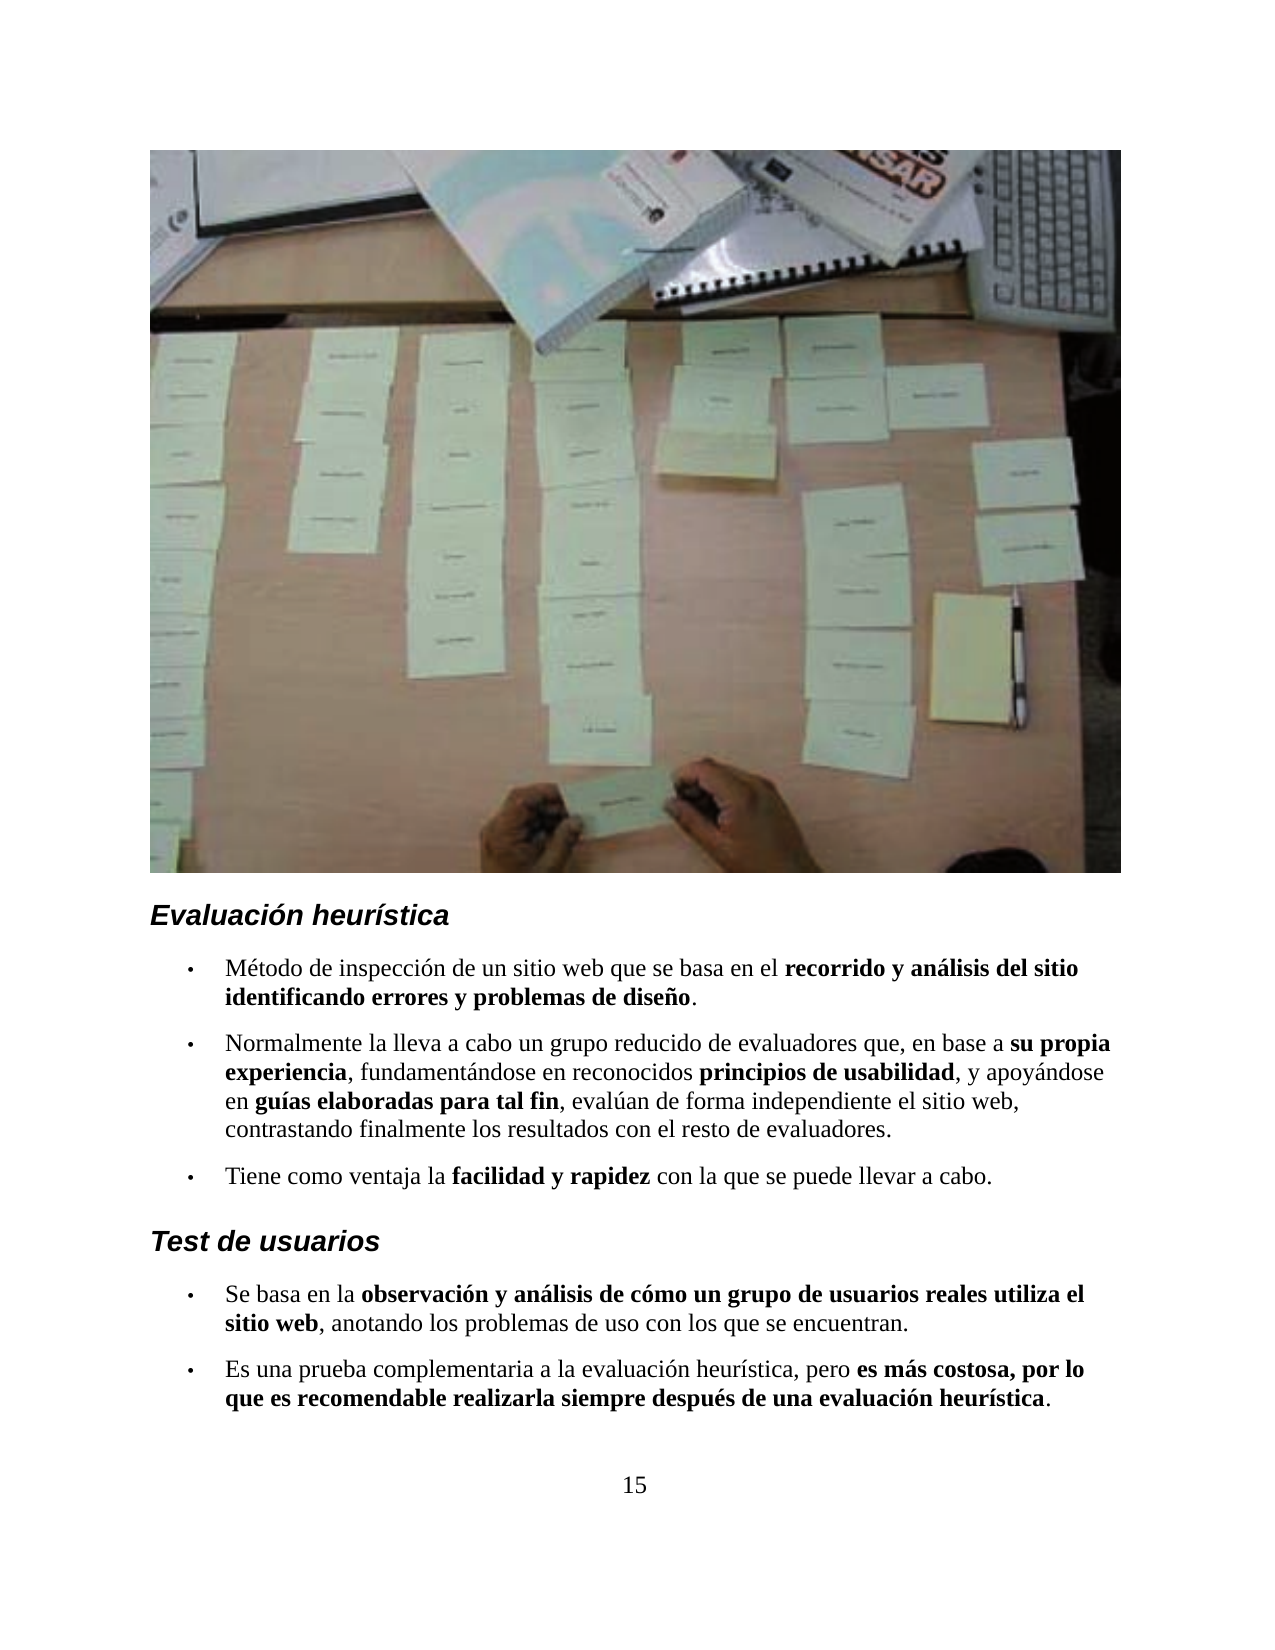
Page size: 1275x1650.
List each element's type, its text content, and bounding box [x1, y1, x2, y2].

list Normalmente la lleva a cabo un grupo reducido de evaluadores que, en base a su propia experiencia, fundamentándose en reconocidos principios de usabilidad, y apoyándose en guías elaboradas para tal fin, evalúan de forma independiente el sitio web, contrastando finalmente los resultados con el resto de evaluadores. [187, 1028, 1125, 1143]
list Método de inspección de un sitio web que se basa en el recorrido y análisis del sitio identificando errores y problemas de diseño. [187, 953, 1125, 1010]
subtitle Test de usuarios [150, 1224, 1125, 1257]
list Es una prueba complementaria a la evaluación heurística, pero es más costosa, por lo que es recomendable realizarla siempre después de una evaluación heurística. [187, 1354, 1125, 1412]
picture [150, 150, 1121, 873]
list Se basa en la observación y análisis de cómo un grupo de usuarios reales utiliza el sitio web, anotando los problemas de uso con los que se encuentran. [187, 1279, 1125, 1336]
subtitle Evaluación heurística [150, 898, 1125, 931]
list Tiene como ventaja la facilidad y rapidez con la que se puede llevar a cabo. [187, 1161, 1125, 1190]
